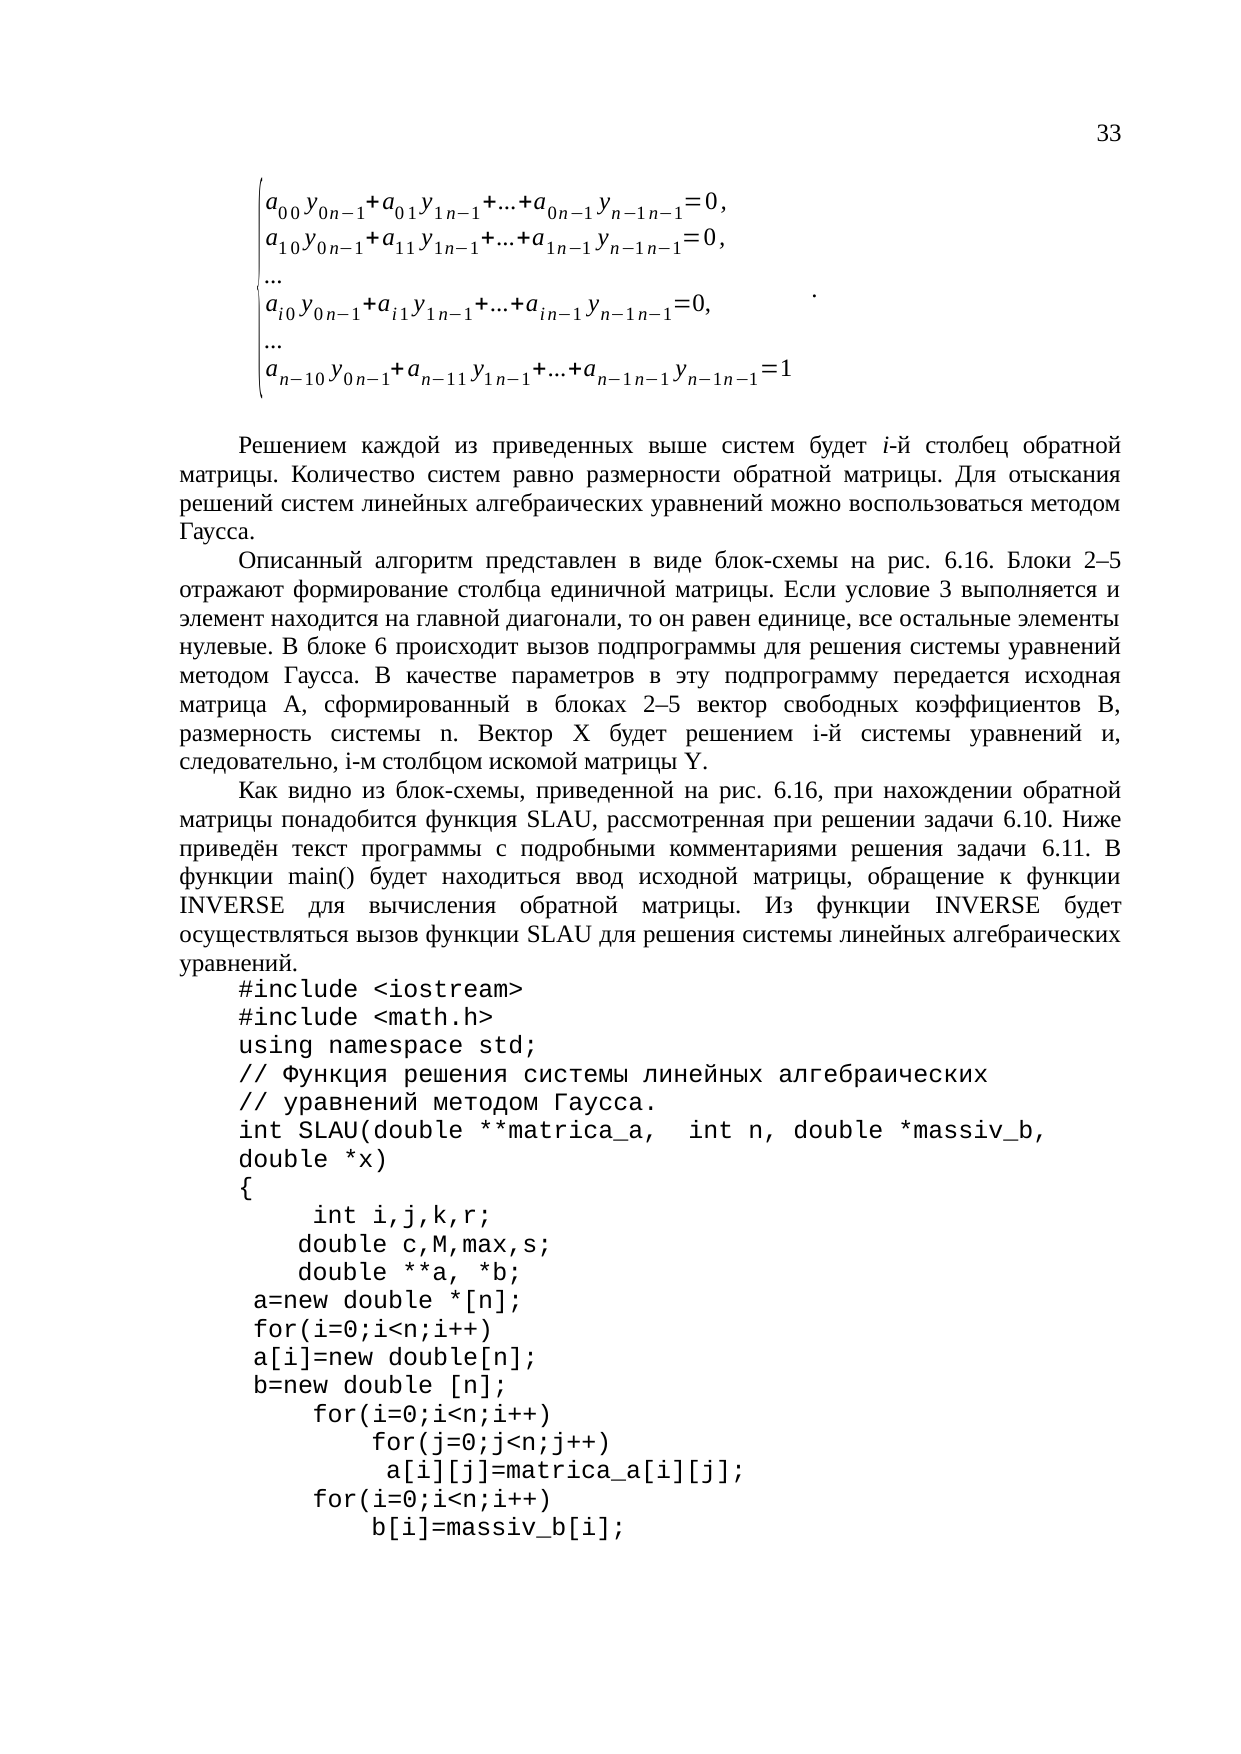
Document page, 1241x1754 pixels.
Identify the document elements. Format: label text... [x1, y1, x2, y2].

text int SLAU(double **matrica_a, int n, double *massiv_b, double *x) [238, 1118, 1121, 1175]
text b[i]=massiv_b[i]; [238, 1515, 1121, 1543]
text double c,M,max,s; [238, 1231, 1121, 1260]
text b=new double [n]; [179, 1373, 1121, 1401]
text for(i=0;i<n;i++) [238, 1486, 1121, 1515]
text a[i][j]=matrica_a[i][j]; [238, 1458, 1121, 1486]
text // Функция решения системы линейных алгебраических [238, 1061, 1121, 1090]
text #include <math.h> [238, 1005, 1121, 1033]
text { [238, 1175, 1121, 1203]
text // уравнений методом Гаусса. [238, 1090, 1121, 1118]
text Решением каждой из приведенных выше систем будет i-й столбец обратной матрицы. Количество систем равно размерности обратной матрицы. Для отыскания решений систем линейных алгебраических уравнений можно воспользоваться методом Гаусса. [179, 430, 1121, 545]
text Описанный алгоритм представлен в виде блок-схемы на рис. 6.16. Блоки 2–5 отражают формирование столбца единичной матрицы. Если условие 3 выполняется и элемент находится на главной диагонали, то он равен единице, все остальные элементы нулевые. В блоке 6 происходит вызов подпрограммы для решения системы уравнений методом Гаусса. В качестве параметров в эту подпрограмму передается исходная матрица А, сформированный в блоках 2–5 вектор свободных коэффициентов В, размерность системы n. Вектор X будет решением i-й системы уравнений и, следовательно, i-м столбцом искомой матрицы Y. [179, 545, 1121, 775]
text a=new double *[n]; [179, 1288, 1121, 1316]
text for(i=0;i<n;i++) [179, 1316, 1121, 1345]
text Как видно из блок-схемы, приведенной на рис. 6.16, при нахождении обратной матрицы понадобится функция SLAU, рассмотренная при решении задачи 6.10. Ниже приведён текст программы с подробными комментариями решения задачи 6.11. В функции main() будет находиться ввод исходной матрицы, обращение к функции INVERSE для вычисления обратной матрицы. Из функции INVERSE будет осуществляться вызов функции SLAU для решения системы линейных алгебраических уравнений. [179, 775, 1121, 976]
text int i,j,k,r; [238, 1203, 1121, 1231]
text for(i=0;i<n;i++) [238, 1401, 1121, 1430]
text #include <iostream> [238, 976, 1121, 1005]
text using namespace std; [238, 1033, 1121, 1061]
text double **a, *b; [238, 1260, 1121, 1288]
text a[i]=new double[n]; [179, 1345, 1121, 1373]
text . [179, 177, 1121, 401]
text for(j=0;j<n;j++) [238, 1430, 1121, 1458]
